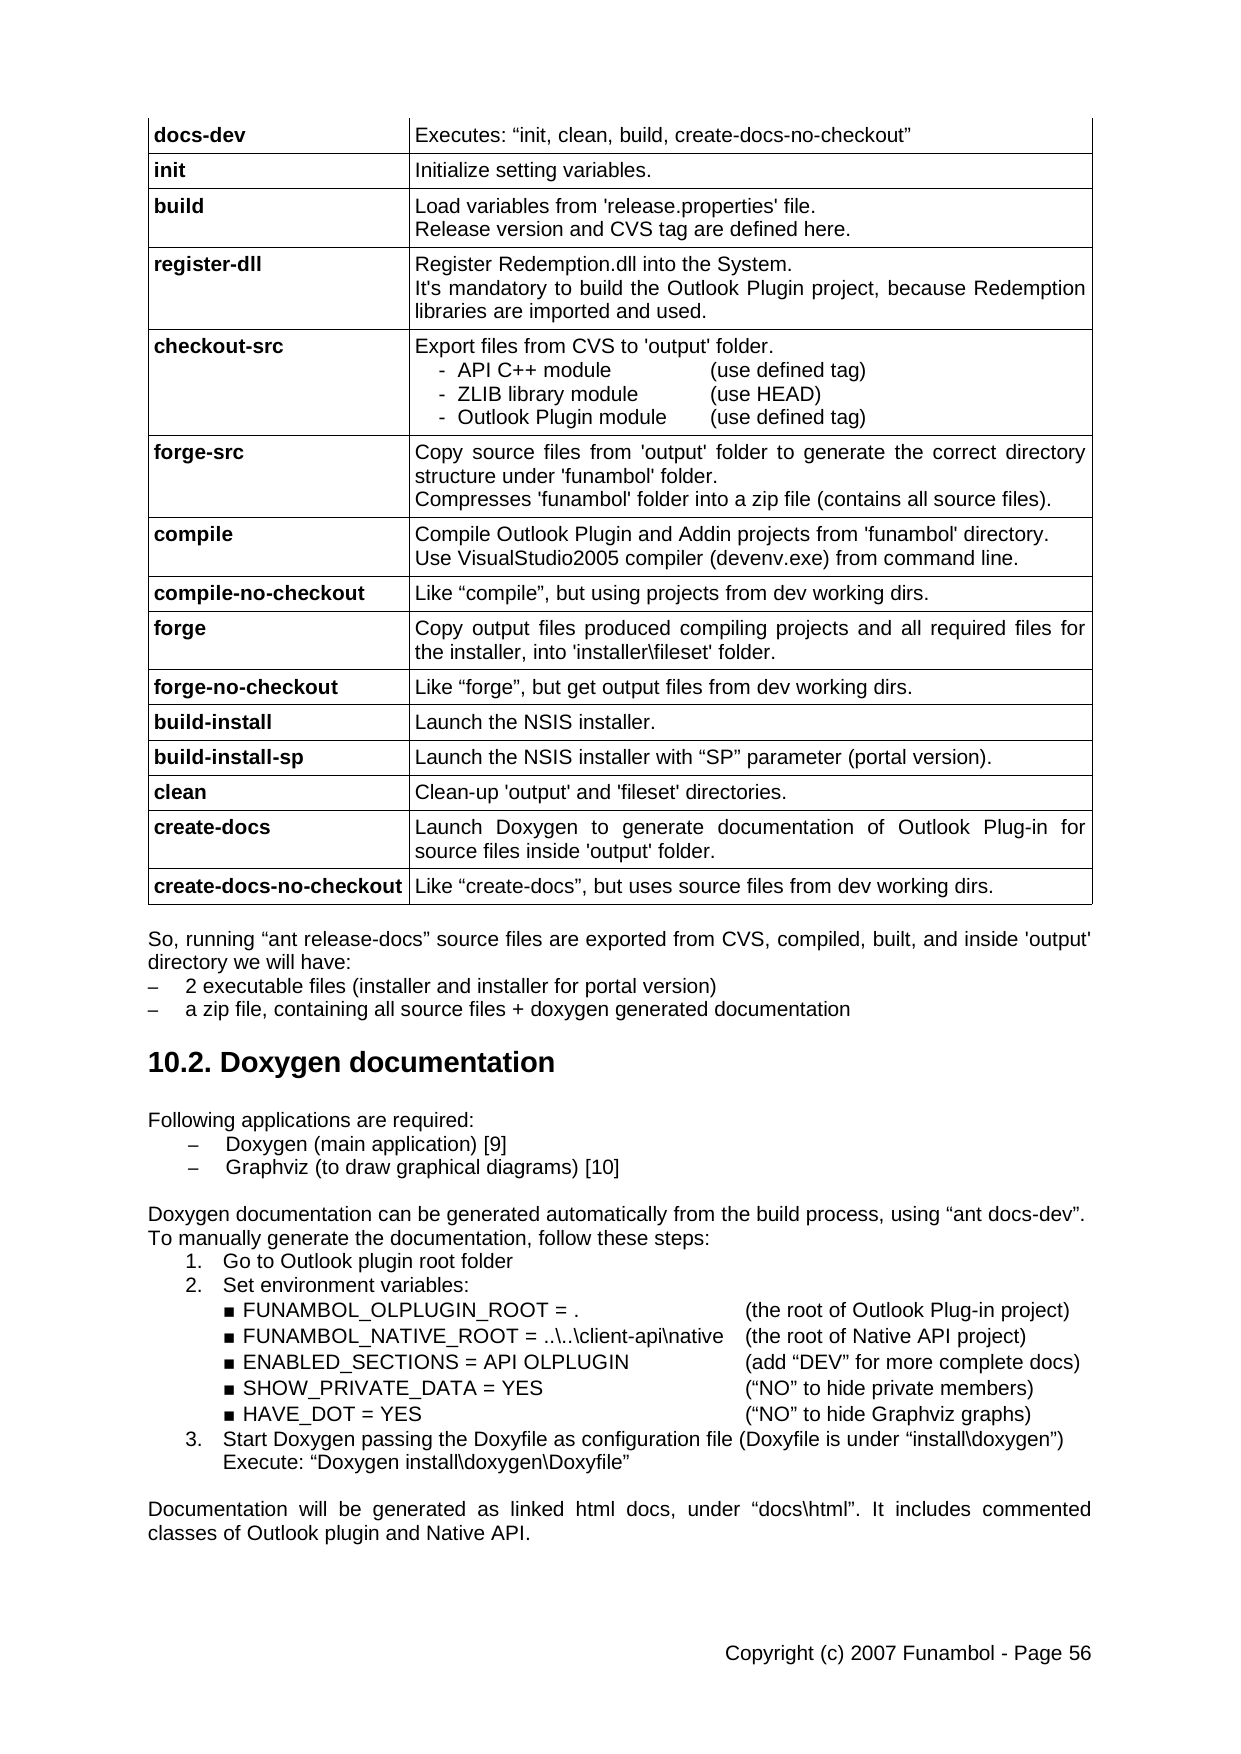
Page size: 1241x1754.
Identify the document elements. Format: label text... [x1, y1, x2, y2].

table_cell Launch the NSIS installer with “SP” parameter (portal version). [410, 741, 1092, 775]
table_cell register-dll [149, 248, 409, 329]
table_cell Load variables from 'release.properties' file. Release version and CVS tag are defined here. [410, 189, 1092, 247]
table_cell forge-no-checkout [149, 670, 409, 704]
list Set environment variables: [185, 1273, 1093, 1297]
list a zip file, containing all source files + doxygen generated documentation [148, 998, 1093, 1021]
table_cell build [149, 189, 409, 247]
text Following applications are required: [148, 1109, 1093, 1132]
text So, running “ant release-docs” source files are exported from CVS, compiled, built, and inside 'output' directory we will have: [148, 927, 1093, 974]
table_cell Copy source files from 'output' folder to generate the correct directory structure under 'funambol' folder. Compresses 'funambol' folder into a zip file (contains all source files). [410, 436, 1092, 517]
list FUNAMBOL_NATIVE_ROOT = ..\..\client-api\native (the root of Native API project) [223, 1323, 1093, 1349]
text Doxygen documentation can be generated automatically from the build process, using “ant docs-dev”. [148, 1203, 1093, 1226]
table_cell checkout-src [149, 330, 409, 435]
text To manually generate the documentation, follow these steps: [148, 1226, 1093, 1250]
table_cell Like “create-docs”, but uses source files from dev working dirs. [410, 869, 1092, 904]
table_cell Register Redemption.dll into the System. It's mandatory to build the Outlook Plugin project, because Redemption libraries are imported and used. [410, 248, 1092, 329]
table_cell Launch the NSIS installer. [410, 705, 1092, 740]
table_cell Clean-up 'output' and 'fileset' directories. [410, 776, 1092, 810]
table_cell create-docs [149, 811, 409, 868]
table_cell forge [149, 612, 409, 669]
list 2 executable files (installer and installer for portal version) [148, 974, 1093, 998]
table_cell compile [149, 518, 409, 576]
subtitle Doxygen documentation [148, 1046, 1093, 1079]
list SHOW_PRIVATE_DATA = YES (“NO” to hide private members) [223, 1375, 1093, 1401]
table_cell Compile Outlook Plugin and Addin projects from 'funambol' directory. Use VisualStudio2005 compiler (devenv.exe) from command line. [410, 518, 1092, 576]
table_cell init [149, 154, 409, 188]
list Go to Outlook plugin root folder [185, 1250, 1093, 1273]
table_cell build-install [149, 705, 409, 740]
list FUNAMBOL_OLPLUGIN_ROOT = . (the root of Outlook Plug-in project) [223, 1297, 1093, 1323]
table_cell create-docs-no-checkout [149, 869, 409, 904]
table_cell clean [149, 776, 409, 810]
table_cell Export files from CVS to 'output' folder. - API C++ module (use defined tag) - ZLIB library module (use HEAD) - Outlook Plugin module (use defined tag) [410, 330, 1092, 435]
list ENABLED_SECTIONS = API OLPLUGIN (add “DEV” for more complete docs) [223, 1349, 1093, 1375]
list Start Doxygen passing the Doxyfile as configuration file (Doxyfile is under “install\doxygen”) Execute: “Doxygen install\doxygen\Doxyfile” [185, 1427, 1093, 1474]
table_cell Executes: “init, clean, build, create-docs-no-checkout” [410, 118, 1092, 153]
table_cell Like “compile”, but using projects from dev working dirs. [410, 577, 1092, 611]
table_cell build-install-sp [149, 741, 409, 775]
table_cell compile-no-checkout [149, 577, 409, 611]
table_cell Initialize setting variables. [410, 154, 1092, 188]
table_cell Copy output files produced compiling projects and all required files for the installer, into 'installer\fileset' folder. [410, 612, 1092, 669]
table_cell Like “forge”, but get output files from dev working dirs. [410, 670, 1092, 704]
table_cell forge-src [149, 436, 409, 517]
list Doxygen (main application) [9] [188, 1132, 1093, 1156]
table_cell docs-dev [149, 118, 409, 153]
list Graphviz (to draw graphical diagrams) [10] [188, 1156, 1093, 1179]
table_cell Launch Doxygen to generate documentation of Outlook Plug-in for source files inside 'output' folder. [410, 811, 1092, 868]
text Documentation will be generated as linked html docs, under “docs\html”. It includes commented classes of Outlook plugin and Native API. [148, 1498, 1093, 1545]
list HAVE_DOT = YES (“NO” to hide Graphviz graphs) [223, 1401, 1093, 1427]
